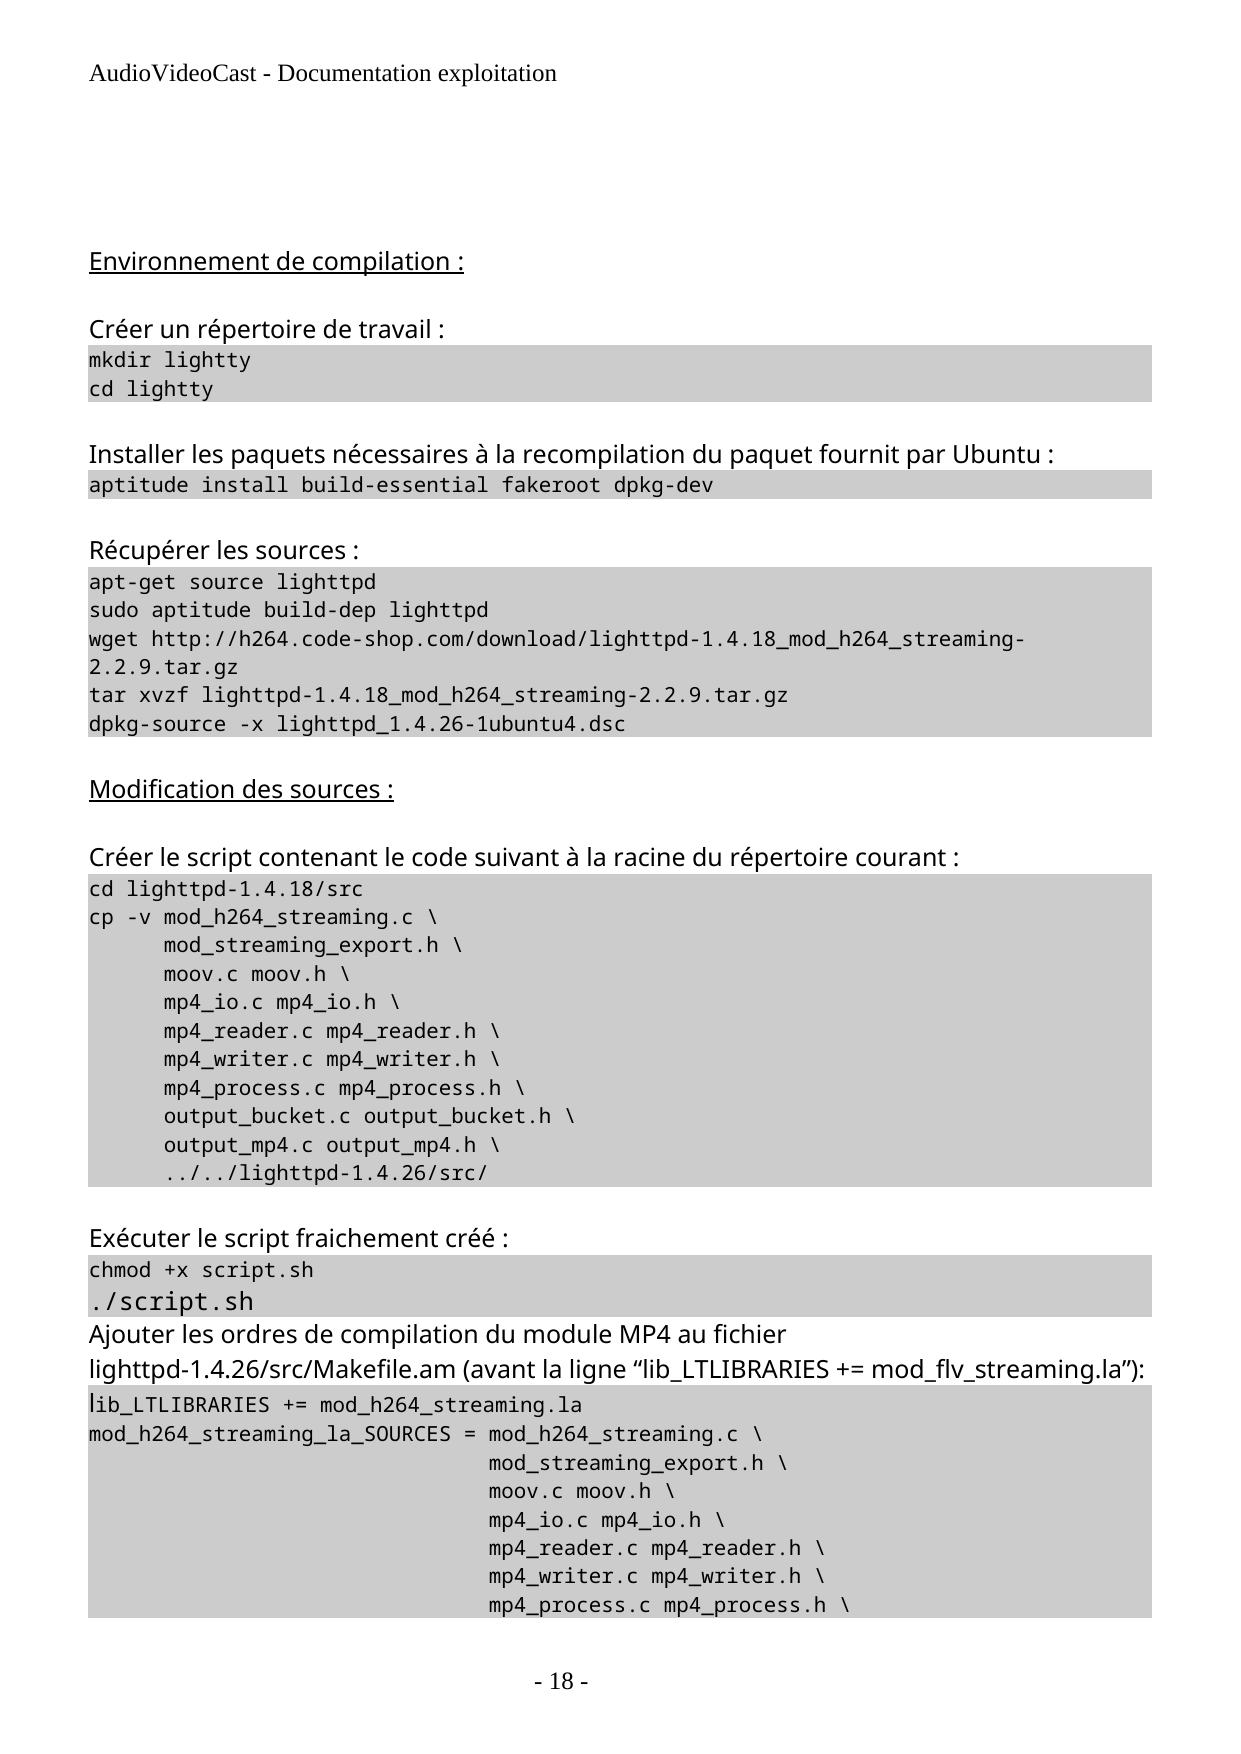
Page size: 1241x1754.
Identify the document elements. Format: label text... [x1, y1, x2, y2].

text cd lightty [88, 374, 1152, 402]
text output_mp4.c output_mp4.h \ [88, 1130, 1152, 1158]
text mod_streaming_export.h \ [88, 1448, 1152, 1476]
text output_bucket.c output_bucket.h \ [88, 1101, 1152, 1130]
text mp4_io.c mp4_io.h \ [88, 987, 1152, 1016]
text Créer un répertoire de travail : [88, 311, 1152, 345]
text mp4_reader.c mp4_reader.h \ [88, 1016, 1152, 1044]
text chmod +x script.sh [88, 1255, 1152, 1283]
text mp4_writer.c mp4_writer.h \ [88, 1562, 1152, 1590]
text mp4_process.c mp4_process.h \ [88, 1073, 1152, 1101]
text dpkg-source -x lighttpd_1.4.26-1ubuntu4.dsc [88, 709, 1152, 737]
text lib_LTLIBRARIES += mod_h264_streaming.la [88, 1385, 1152, 1419]
text Récupérer les sources : [88, 533, 1152, 567]
text ./script.sh [88, 1283, 1152, 1317]
text wget http://h264.code-shop.com/download/lighttpd-1.4.18_mod_h264_streaming-2.2.9.tar.gz [88, 624, 1152, 681]
text mod_streaming_export.h \ [88, 931, 1152, 959]
text cp -v mod_h264_streaming.c \ [88, 902, 1152, 931]
text tar xvzf lighttpd-1.4.18_mod_h264_streaming-2.2.9.tar.gz [88, 681, 1152, 709]
text mp4_process.c mp4_process.h \ [88, 1590, 1152, 1618]
text Modification des sources : [88, 772, 1152, 806]
text Créer le script contenant le code suivant à la racine du répertoire courant : [88, 840, 1152, 874]
text mp4_io.c mp4_io.h \ [88, 1505, 1152, 1533]
text apt-get source lighttpd [88, 567, 1152, 595]
text moov.c moov.h \ [88, 959, 1152, 987]
text moov.c moov.h \ [88, 1476, 1152, 1505]
text mp4_writer.c mp4_writer.h \ [88, 1044, 1152, 1073]
text cd lighttpd-1.4.18/src [88, 874, 1152, 902]
text Environnement de compilation : [88, 243, 1152, 277]
text Exécuter le script fraichement créé : [88, 1221, 1152, 1255]
text ../../lighttpd-1.4.26/src/ [88, 1158, 1152, 1187]
text Installer les paquets nécessaires à la recompilation du paquet fournit par Ubuntu : [88, 436, 1152, 470]
text sudo aptitude build-dep lighttpd [88, 595, 1152, 624]
text Ajouter les ordres de compilation du module MP4 au fichier lighttpd-1.4.26/src/Makefile.am (avant la ligne “lib_LTLIBRARIES += mod_flv_streaming.la”): [88, 1317, 1152, 1385]
text mod_h264_streaming_la_SOURCES = mod_h264_streaming.c \ [88, 1419, 1152, 1448]
text mkdir lightty [88, 345, 1152, 374]
text mp4_reader.c mp4_reader.h \ [88, 1533, 1152, 1562]
text aptitude install build-essential fakeroot dpkg-dev [88, 470, 1152, 499]
